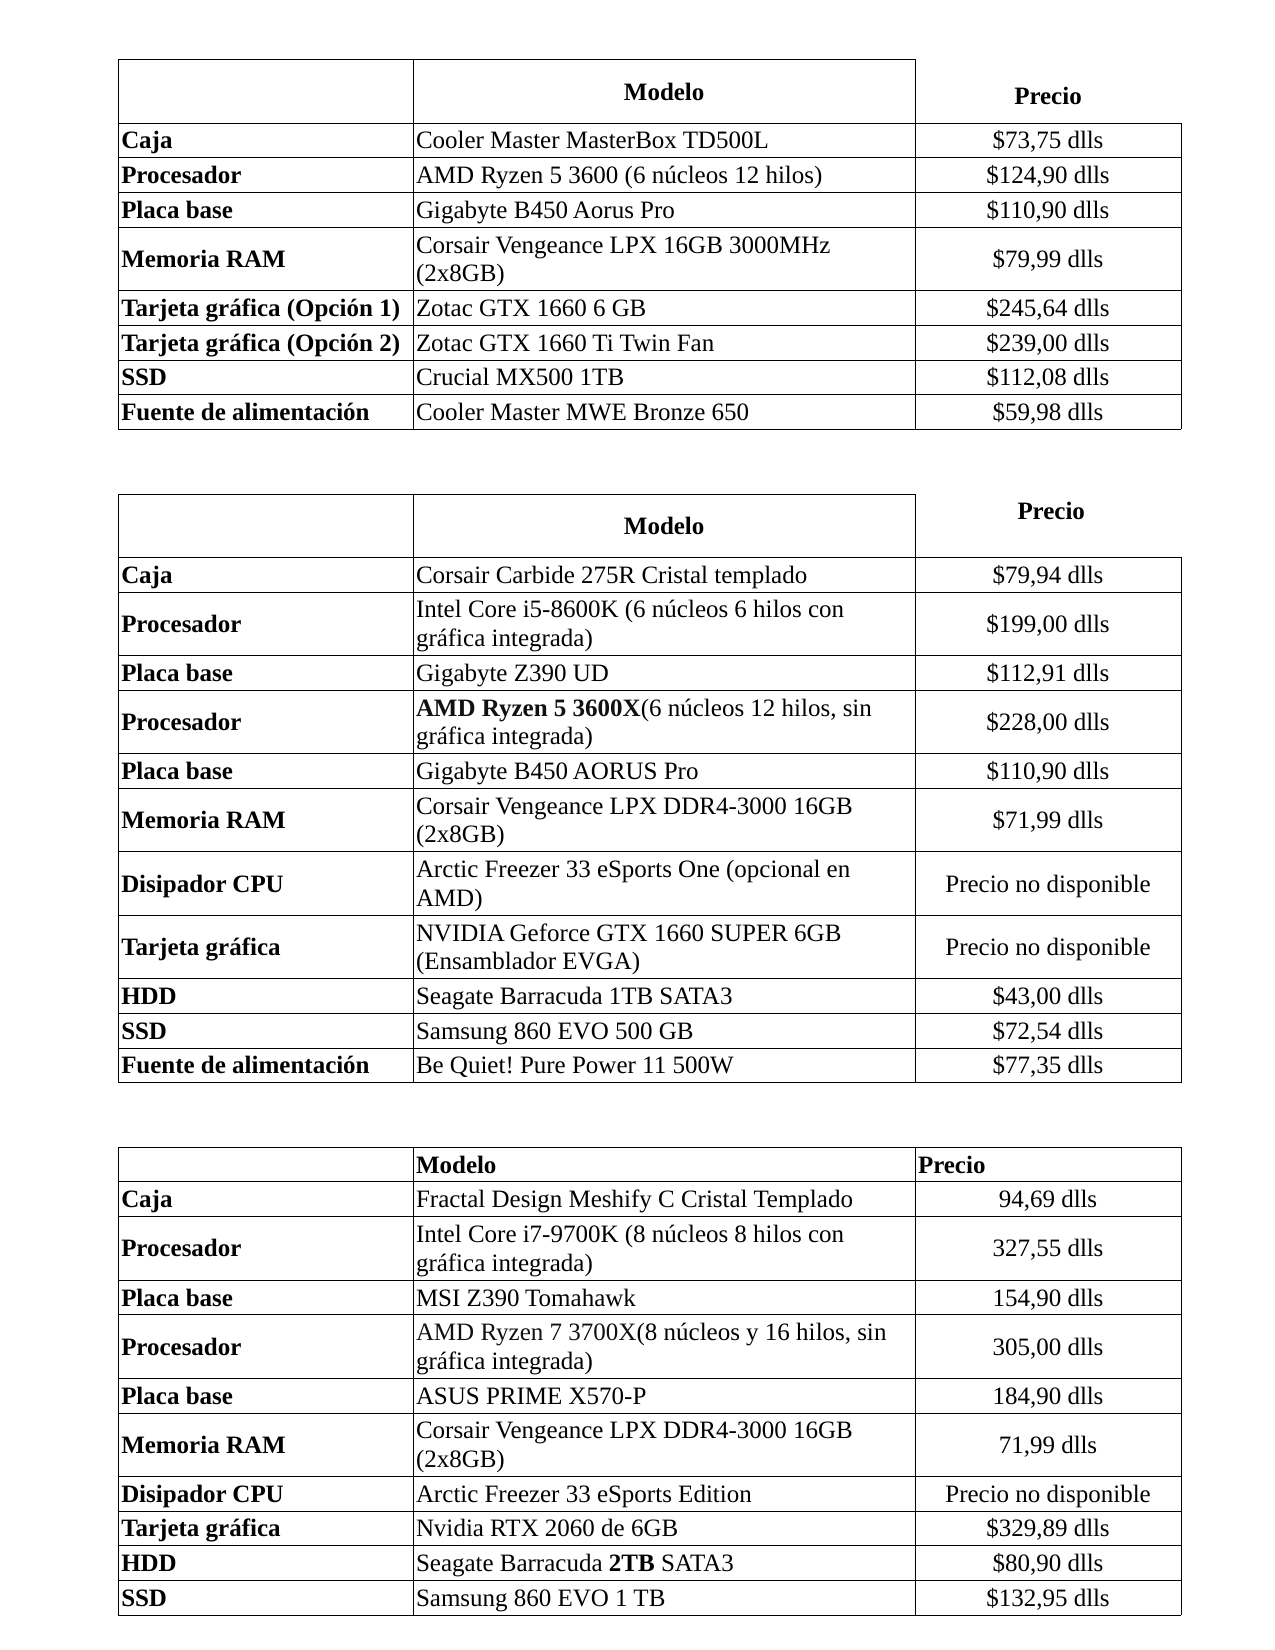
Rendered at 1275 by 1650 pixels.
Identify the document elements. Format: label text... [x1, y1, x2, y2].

table_cell Seagate Barracuda 2TB SATA3 [414, 1546, 915, 1580]
table_cell 71,99 dlls [916, 1414, 1181, 1476]
table_cell $79,99 dlls [916, 228, 1181, 290]
table_cell Disipador CPU [119, 1477, 413, 1511]
table_cell $245,64 dlls [916, 291, 1181, 325]
table_cell Memoria RAM [119, 1414, 413, 1476]
table_cell $199,00 dlls [916, 593, 1181, 655]
table_cell SSD [119, 1581, 413, 1614]
table_cell Be Quiet! Pure Power 11 500W [414, 1049, 915, 1082]
table_cell Crucial MX500 1TB [414, 361, 915, 394]
table_cell Cooler Master MasterBox TD500L [414, 124, 915, 157]
table_header Modelo [414, 60, 915, 123]
table_cell Tarjeta gráfica (Opción 1) [119, 291, 413, 325]
table_cell Memoria RAM [119, 228, 413, 290]
table_cell 154,90 dlls [916, 1281, 1181, 1314]
table_cell Tarjeta gráfica [119, 916, 413, 978]
table_cell Procesador [119, 158, 413, 192]
table_cell Zotac GTX 1660 Ti Twin Fan [414, 326, 915, 359]
table_cell $132,95 dlls [916, 1581, 1181, 1614]
table_cell $43,00 dlls [916, 979, 1181, 1013]
table_cell Precio no disponible [916, 1477, 1181, 1511]
table_cell ASUS PRIME X570-P [414, 1379, 915, 1412]
table_cell Placa base [119, 754, 413, 788]
table_cell Tarjeta gráfica (Opción 2) [119, 326, 413, 359]
table_cell Placa base [119, 656, 413, 690]
table_cell Procesador [119, 691, 413, 753]
table_cell Caja [119, 558, 413, 592]
table_cell Placa base [119, 1379, 413, 1412]
table_cell Disipador CPU [119, 852, 413, 915]
table_cell SSD [119, 1014, 413, 1047]
table_cell Fuente de alimentación [119, 395, 413, 429]
table_cell $110,90 dlls [916, 754, 1181, 788]
table_cell Memoria RAM [119, 789, 413, 851]
table_cell Tarjeta gráfica [119, 1512, 413, 1545]
table_cell Corsair Vengeance LPX DDR4-3000 16GB (2x8GB) [414, 1414, 915, 1476]
table_cell Caja [119, 1182, 413, 1216]
table_cell Zotac GTX 1660 6 GB [414, 291, 915, 325]
table_cell Seagate Barracuda 1TB SATA3 [414, 979, 915, 1013]
table_header Precio [916, 1148, 1181, 1181]
table_cell $228,00 dlls [916, 691, 1181, 753]
table_header Modelo [414, 495, 915, 557]
table_cell $110,90 dlls [916, 193, 1181, 227]
table_cell Corsair Vengeance LPX 16GB 3000MHz (2x8GB) [414, 228, 915, 290]
table_cell $72,54 dlls [916, 1014, 1181, 1047]
table_cell Arctic Freezer 33 eSports One (opcional en AMD) [414, 852, 915, 915]
table_cell $59,98 dlls [916, 395, 1181, 429]
table_cell Placa base [119, 1281, 413, 1314]
table_cell Nvidia RTX 2060 de 6GB [414, 1512, 915, 1545]
table_cell SSD [119, 361, 413, 394]
table_cell Cooler Master MWE Bronze 650 [414, 395, 915, 429]
table_cell Fractal Design Meshify C Cristal Templado [414, 1182, 915, 1216]
table_cell $80,90 dlls [916, 1546, 1181, 1580]
table_cell Gigabyte Z390 UD [414, 656, 915, 690]
table_cell Procesador [119, 1217, 413, 1279]
table_cell AMD Ryzen 5 3600X(6 núcleos 12 hilos, sin gráfica integrada) [414, 691, 915, 753]
table_cell 305,00 dlls [916, 1315, 1181, 1378]
table_cell Procesador [119, 1315, 413, 1378]
table_cell 94,69 dlls [916, 1182, 1181, 1216]
table_cell $73,75 dlls [916, 124, 1181, 157]
table_cell $329,89 dlls [916, 1512, 1181, 1545]
table_cell Procesador [119, 593, 413, 655]
table_header Modelo [414, 1148, 915, 1181]
table_cell Samsung 860 EVO 500 GB [414, 1014, 915, 1047]
table_cell Samsung 860 EVO 1 TB [414, 1581, 915, 1614]
table_cell 184,90 dlls [916, 1379, 1181, 1412]
table_cell Intel Core i5-8600K (6 núcleos 6 hilos con gráfica integrada) [414, 593, 915, 655]
table_cell Placa base [119, 193, 413, 227]
table_cell AMD Ryzen 5 3600 (6 núcleos 12 hilos) [414, 158, 915, 192]
table_cell Fuente de alimentación [119, 1049, 413, 1082]
table_cell $124,90 dlls [916, 158, 1181, 192]
table_cell Precio no disponible [916, 852, 1181, 915]
table_cell MSI Z390 Tomahawk [414, 1281, 915, 1314]
table_cell NVIDIA Geforce GTX 1660 SUPER 6GB (Ensamblador EVGA) [414, 916, 915, 978]
table_header Precio [916, 494, 1181, 557]
table_cell Gigabyte B450 Aorus Pro [414, 193, 915, 227]
table_header [119, 1148, 413, 1181]
table_header Precio [916, 59, 1181, 123]
table_cell $112,91 dlls [916, 656, 1181, 690]
table_cell Intel Core i7-9700K (8 núcleos 8 hilos con gráfica integrada) [414, 1217, 915, 1279]
table_cell 327,55 dlls [916, 1217, 1181, 1279]
table_cell HDD [119, 1546, 413, 1580]
table_cell $71,99 dlls [916, 789, 1181, 851]
table_cell $77,35 dlls [916, 1049, 1181, 1082]
table_cell $79,94 dlls [916, 558, 1181, 592]
table_cell AMD Ryzen 7 3700X(8 núcleos y 16 hilos, sin gráfica integrada) [414, 1315, 915, 1378]
table_cell Precio no disponible [916, 916, 1181, 978]
table_cell Gigabyte B450 AORUS Pro [414, 754, 915, 788]
table_cell Corsair Carbide 275R Cristal templado [414, 558, 915, 592]
table_cell Caja [119, 124, 413, 157]
table_cell $239,00 dlls [916, 326, 1181, 359]
table_header [119, 495, 413, 557]
table_cell Arctic Freezer 33 eSports Edition [414, 1477, 915, 1511]
table_header [119, 60, 413, 123]
table_cell Corsair Vengeance LPX DDR4-3000 16GB (2x8GB) [414, 789, 915, 851]
table_cell $112,08 dlls [916, 361, 1181, 394]
table_cell HDD [119, 979, 413, 1013]
